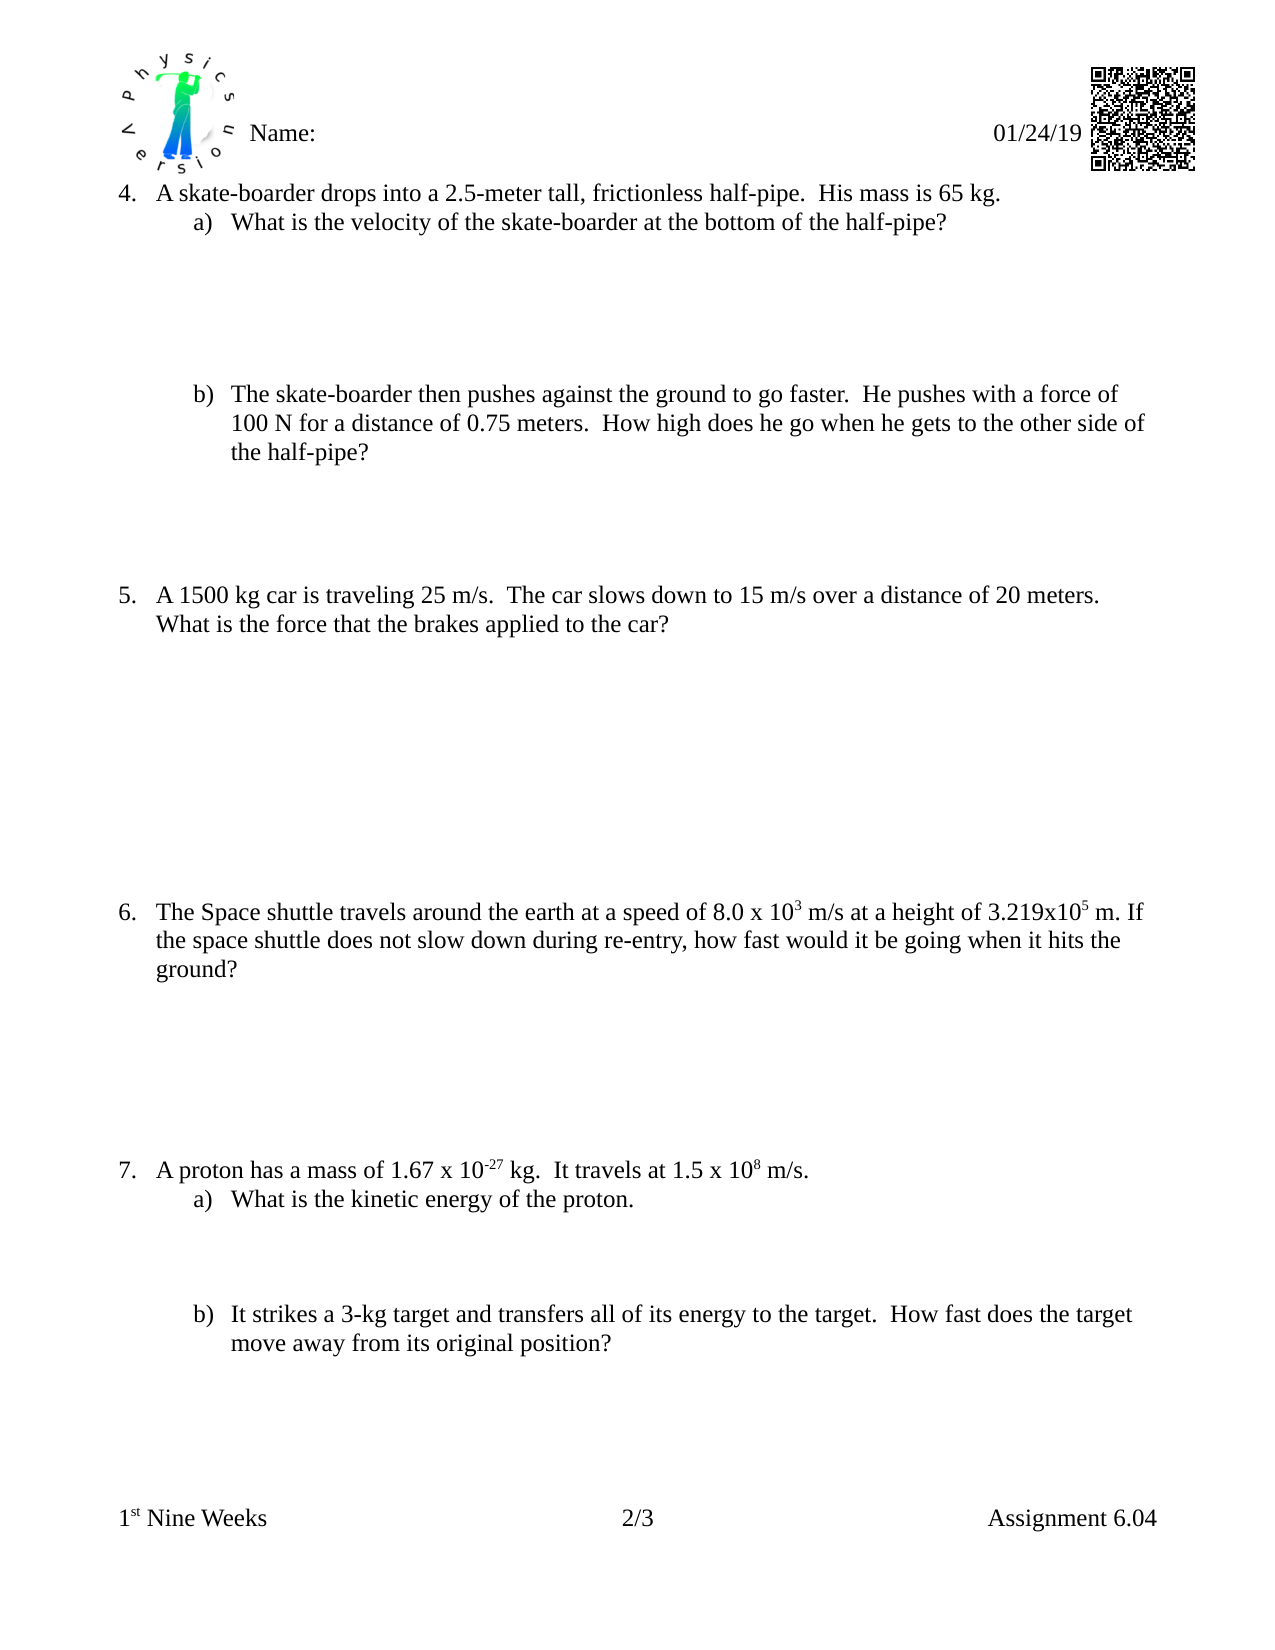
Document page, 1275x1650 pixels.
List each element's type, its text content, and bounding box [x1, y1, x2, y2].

list What is the velocity of the skate-boarder at the bottom of the half-pipe? [193, 207, 1157, 236]
list The skate-boarder then pushes against the ground to go faster. He pushes with a force of 100 N for a distance of 0.75 meters. How high does he go when he gets to the other side of the half-pipe? [193, 379, 1157, 466]
picture [121, 53, 235, 174]
list A skate-boarder drops into a 2.5-meter tall, frictionless half-pipe. His mass is 65 kg. [118, 176, 1157, 207]
list A proton has a mass of 1.67 x 10-27 kg. It travels at 1.5 x 108 m/s. [118, 1156, 1157, 1184]
picture [1082, 58, 1203, 179]
list It strikes a 3-kg target and transfers all of its energy to the target. How fast does the target move away from its original position? [193, 1299, 1157, 1357]
list What is the kinetic energy of the proton. [193, 1184, 1157, 1213]
list A 1500 kg car is traveling 25 m/s. The car slows down to 15 m/s over a distance of 20 meters. What is the force that the brakes applied to the car? [118, 581, 1157, 638]
list The Space shuttle travels around the earth at a speed of 8.0 x 103 m/s at a height of 3.219x105 m. If the space shuttle does not slow down during re-entry, how fast would it be going when it hits the ground? [118, 897, 1157, 1012]
